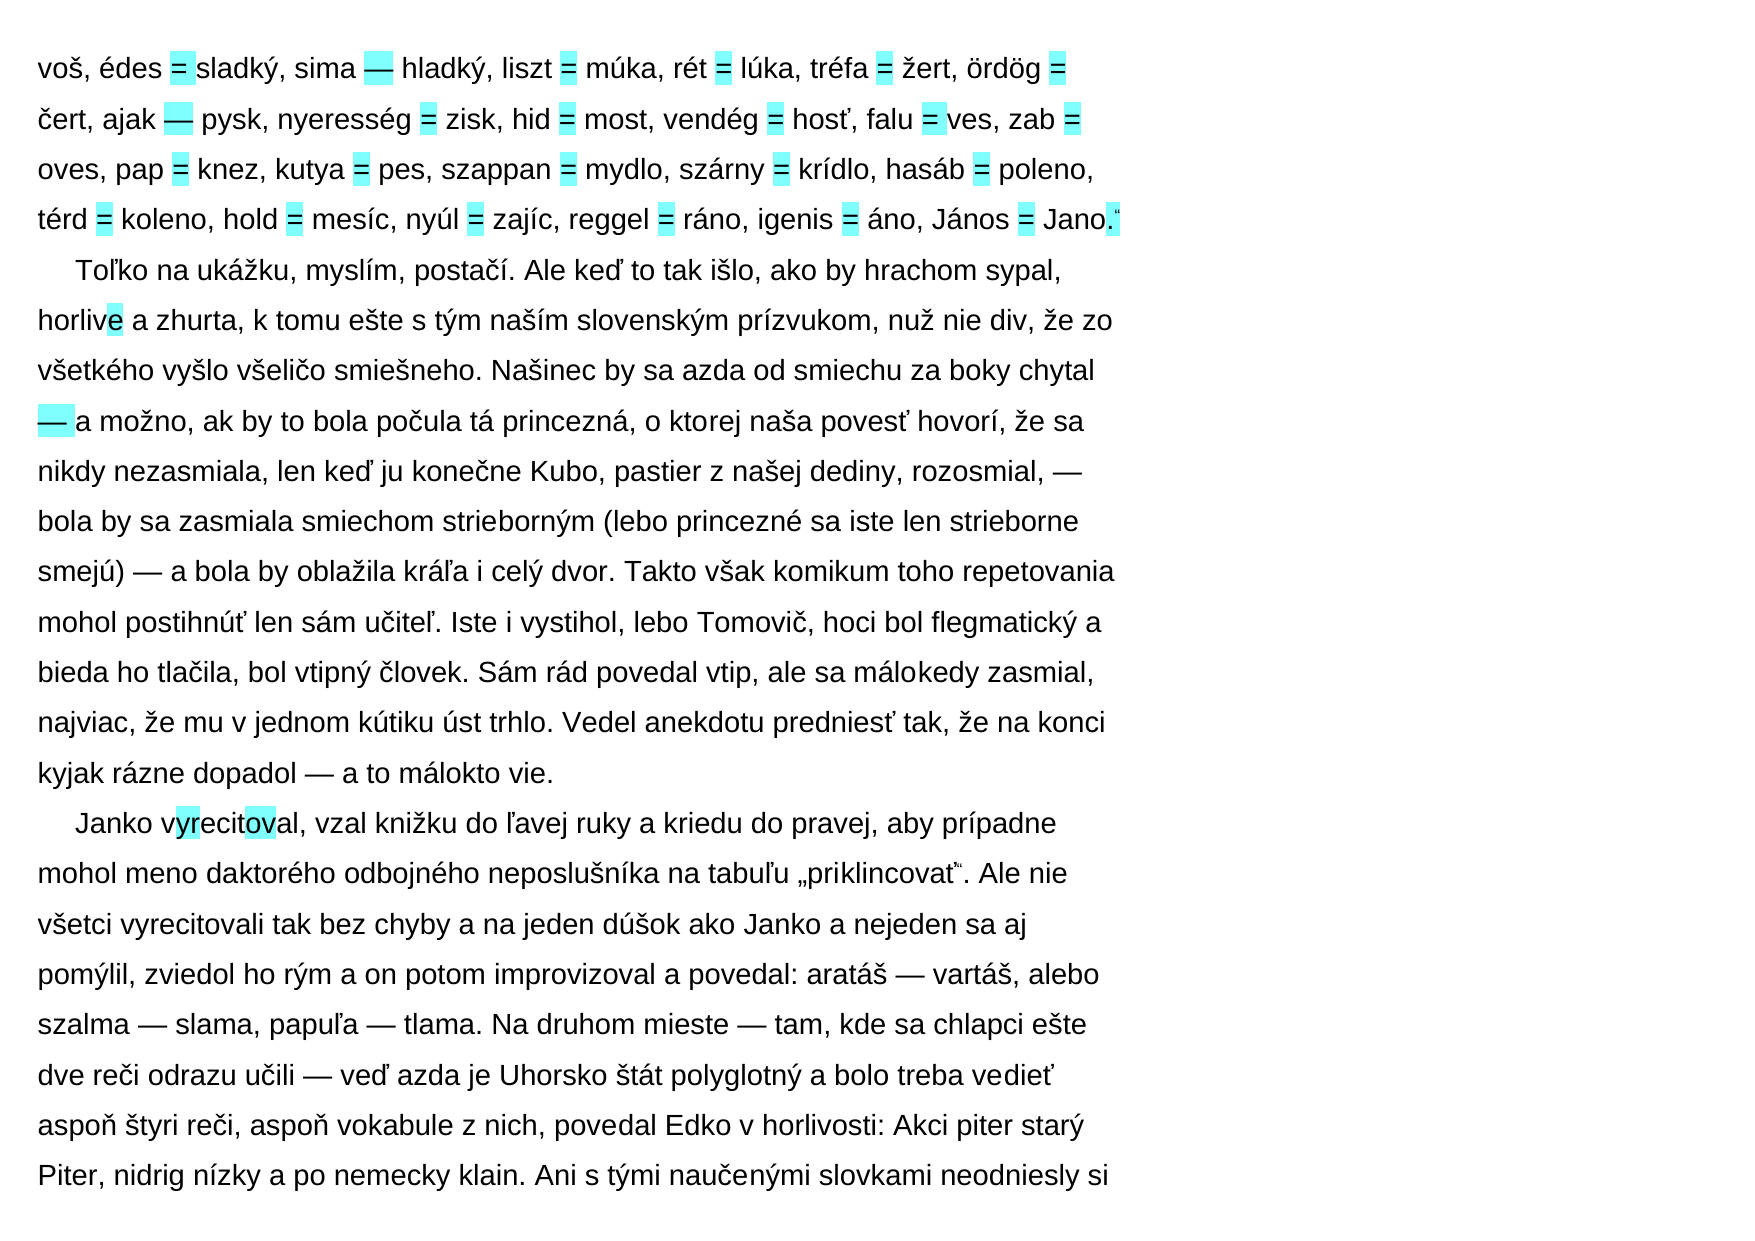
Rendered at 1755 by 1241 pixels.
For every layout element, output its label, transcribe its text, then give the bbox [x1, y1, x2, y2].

text voš, édes = sladký, sima — hladký, liszt = múka, rét = lúka, tréfa = žert, ördög = čert, ajak — pysk, nyeresség = zisk, hid = most, vendég = hosť, falu = ves, zab = oves, pap = knez, kutya = pes, szappan = mydlo, szárny = krídlo, hasáb = poleno, térd = koleno, hold = mesíc, nyúl = zajíc, reggel = ráno, igenis = áno, János = Jano.“ [37, 51, 1130, 236]
text Janko vyrecitoval, vzal knižku do ľavej ruky a kriedu do pravej, aby prípadne mohol meno da­ktorého odbojného neposlušníka na tabuľu „pri­klincovať“. Ale nie všetci vyrecitovali tak bez chyby a na jeden dúšok ako Janko a nejeden sa aj pomýlil, zviedol ho rým a on potom improvizoval a povedal: aratáš — vartáš, alebo szalma — slama, papuľa — tlama. Na druhom mieste — tam, kde sa chlapci ešte dve reči odrazu učili — veď azda je Uhorsko štát polyglotný a bolo treba ve­dieť aspoň štyri reči, aspoň vokabule z nich, pove­dal Edko v horlivosti: Akci piter starý Piter, nidrig nízky a po nemecky klain. Ani s tými nauče­nými slovkami neodniesly si [37, 806, 1130, 1192]
text Toľko na ukážku, myslím, postačí. Ale keď to tak išlo, ako by hrachom sypal, horlive a zhurta, k tomu ešte s tým naším slovenským prízvukom, nuž nie div, že zo všetkého vyšlo všeličo smiešneho. Našinec by sa azda od smiechu za boky chytal — a možno, ak by to bola počula tá princezná, o kto­rej naša povesť hovorí, že sa nikdy nezasmiala, len keď ju konečne Kubo, pastier z našej dediny, rozosmial, — bola by sa zasmiala smiechom strie­borným (lebo princezné sa iste len strieborne smejú) — a bola by oblažila kráľa i celý dvor. Takto však komikum toho repetovania mohol po­stihnúť len sám učiteľ. Iste i vystihol, lebo Tomovič, hoci bol flegmatický a bieda ho tlačila, bol vtipný človek. Sám rád povedal vtip, ale sa málo­kedy zasmial, najviac, že mu v jednom kútiku úst trhlo. Vedel anekdotu predniesť tak, že na konci kyjak rázne dopadol — a to málokto vie. [37, 253, 1130, 789]
